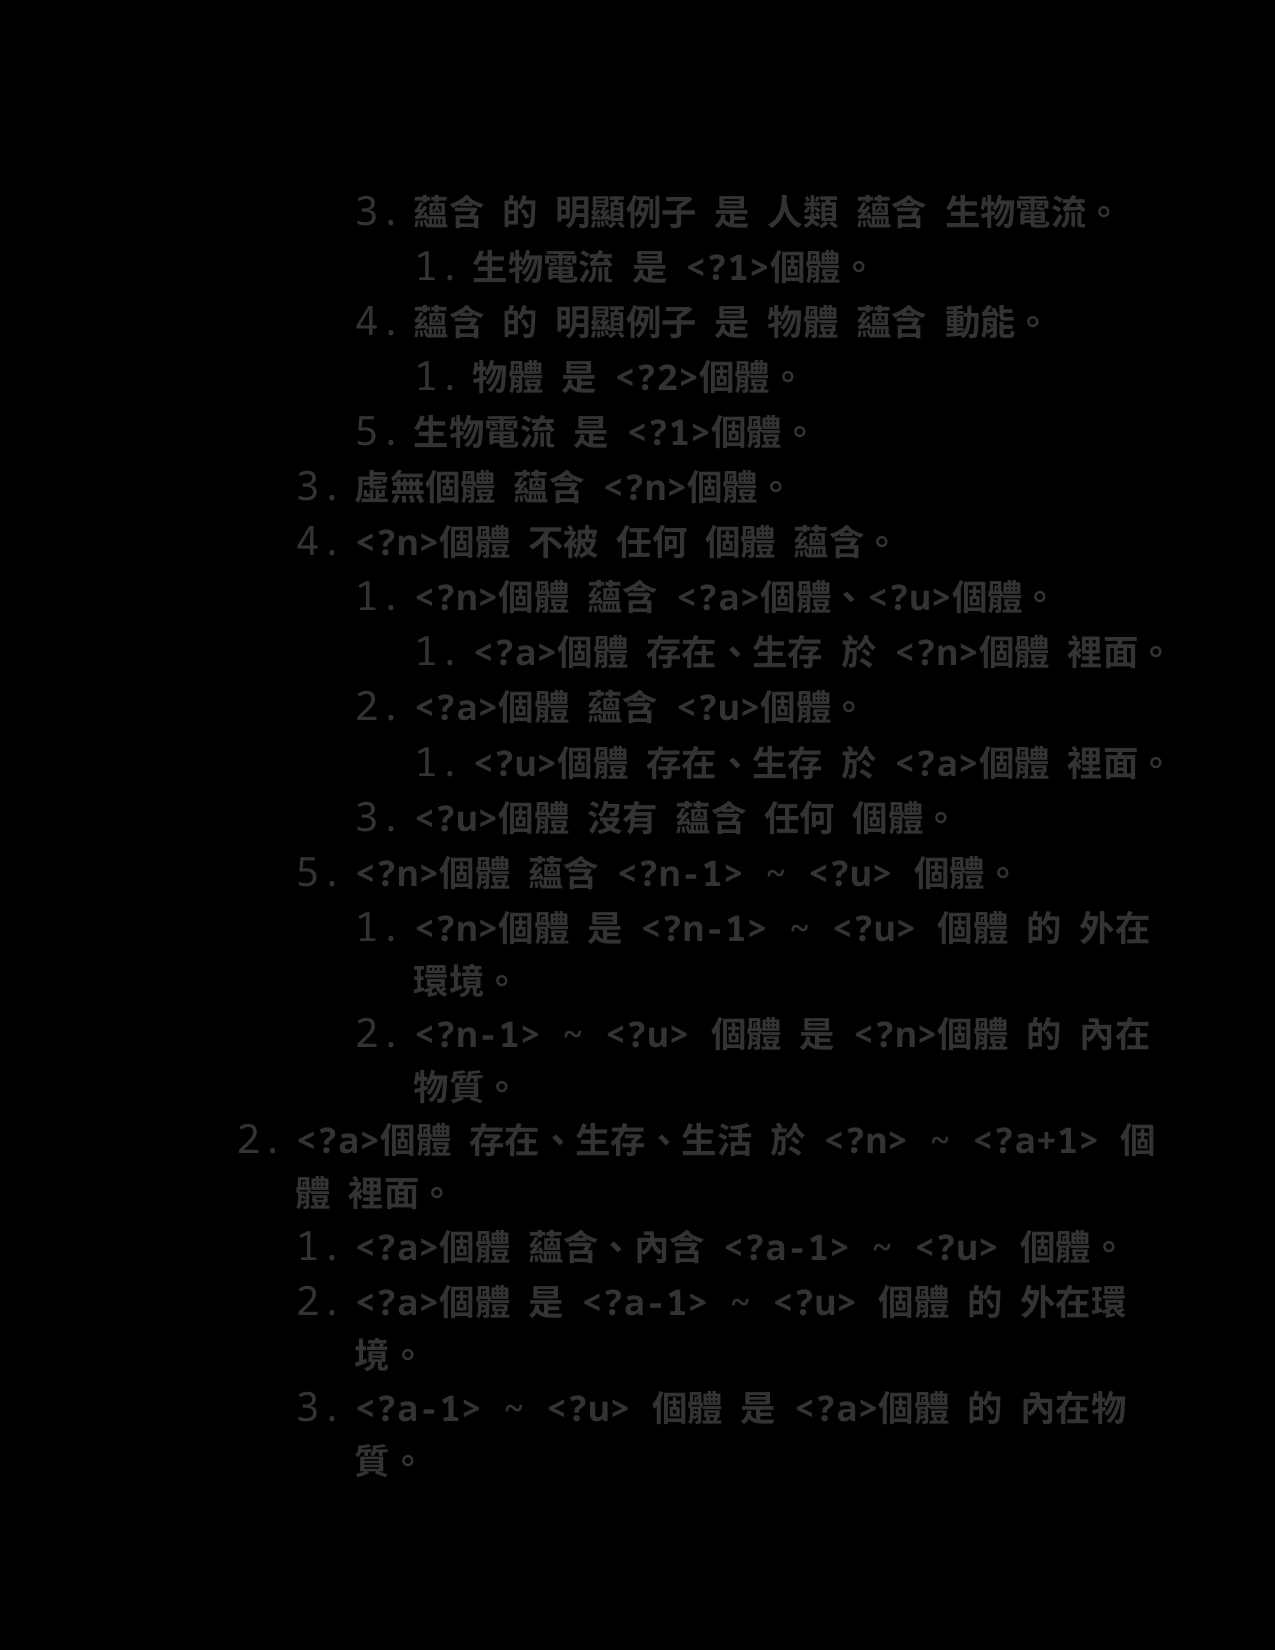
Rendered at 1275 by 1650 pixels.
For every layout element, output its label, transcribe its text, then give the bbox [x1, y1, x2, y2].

list <?a>個體 蘊含 <?u>個體。 [354, 678, 1157, 733]
list 虛無個體 蘊含 <?n>個體。 [295, 457, 1157, 512]
list <?n-1> ~ <?u> 個體 是 <?n>個體 的 內在物質。 [354, 1004, 1157, 1111]
list <?u>個體 存在、生存 於 <?a>個體 裡面。 [413, 733, 1157, 788]
list 物體 是 <?2>個體。 [413, 347, 1157, 402]
list <?n>個體 蘊含 <?a>個體、<?u>個體。 [354, 567, 1157, 622]
list <?n>個體 是 <?n-1> ~ <?u> 個體 的 外在環境。 [354, 898, 1157, 1004]
list <?a>個體 存在、生存 於 <?n>個體 裡面。 [413, 622, 1157, 678]
list 蘊含 的 明顯例子 是 人類 蘊含 生物電流。 [354, 182, 1157, 237]
list <?u>個體 沒有 蘊含 任何 個體。 [354, 788, 1157, 843]
list <?a-1> ~ <?u> 個體 是 <?a>個體 的 內在物質。 [295, 1378, 1157, 1485]
list <?a>個體 存在、生存、生活 於 <?n> ~ <?a+1> 個體 裡面。 [236, 1111, 1157, 1217]
list <?n>個體 不被 任何 個體 蘊含。 [295, 512, 1157, 567]
list <?a>個體 蘊含、內含 <?a-1> ~ <?u> 個體。 [295, 1217, 1157, 1272]
list 生物電流 是 <?1>個體。 [354, 402, 1157, 457]
list 蘊含 的 明顯例子 是 物體 蘊含 動能。 [354, 292, 1157, 347]
list <?n>個體 蘊含 <?n-1> ~ <?u> 個體。 [295, 843, 1157, 898]
list 生物電流 是 <?1>個體。 [413, 237, 1157, 292]
list <?a>個體 是 <?a-1> ~ <?u> 個體 的 外在環境。 [295, 1272, 1157, 1378]
